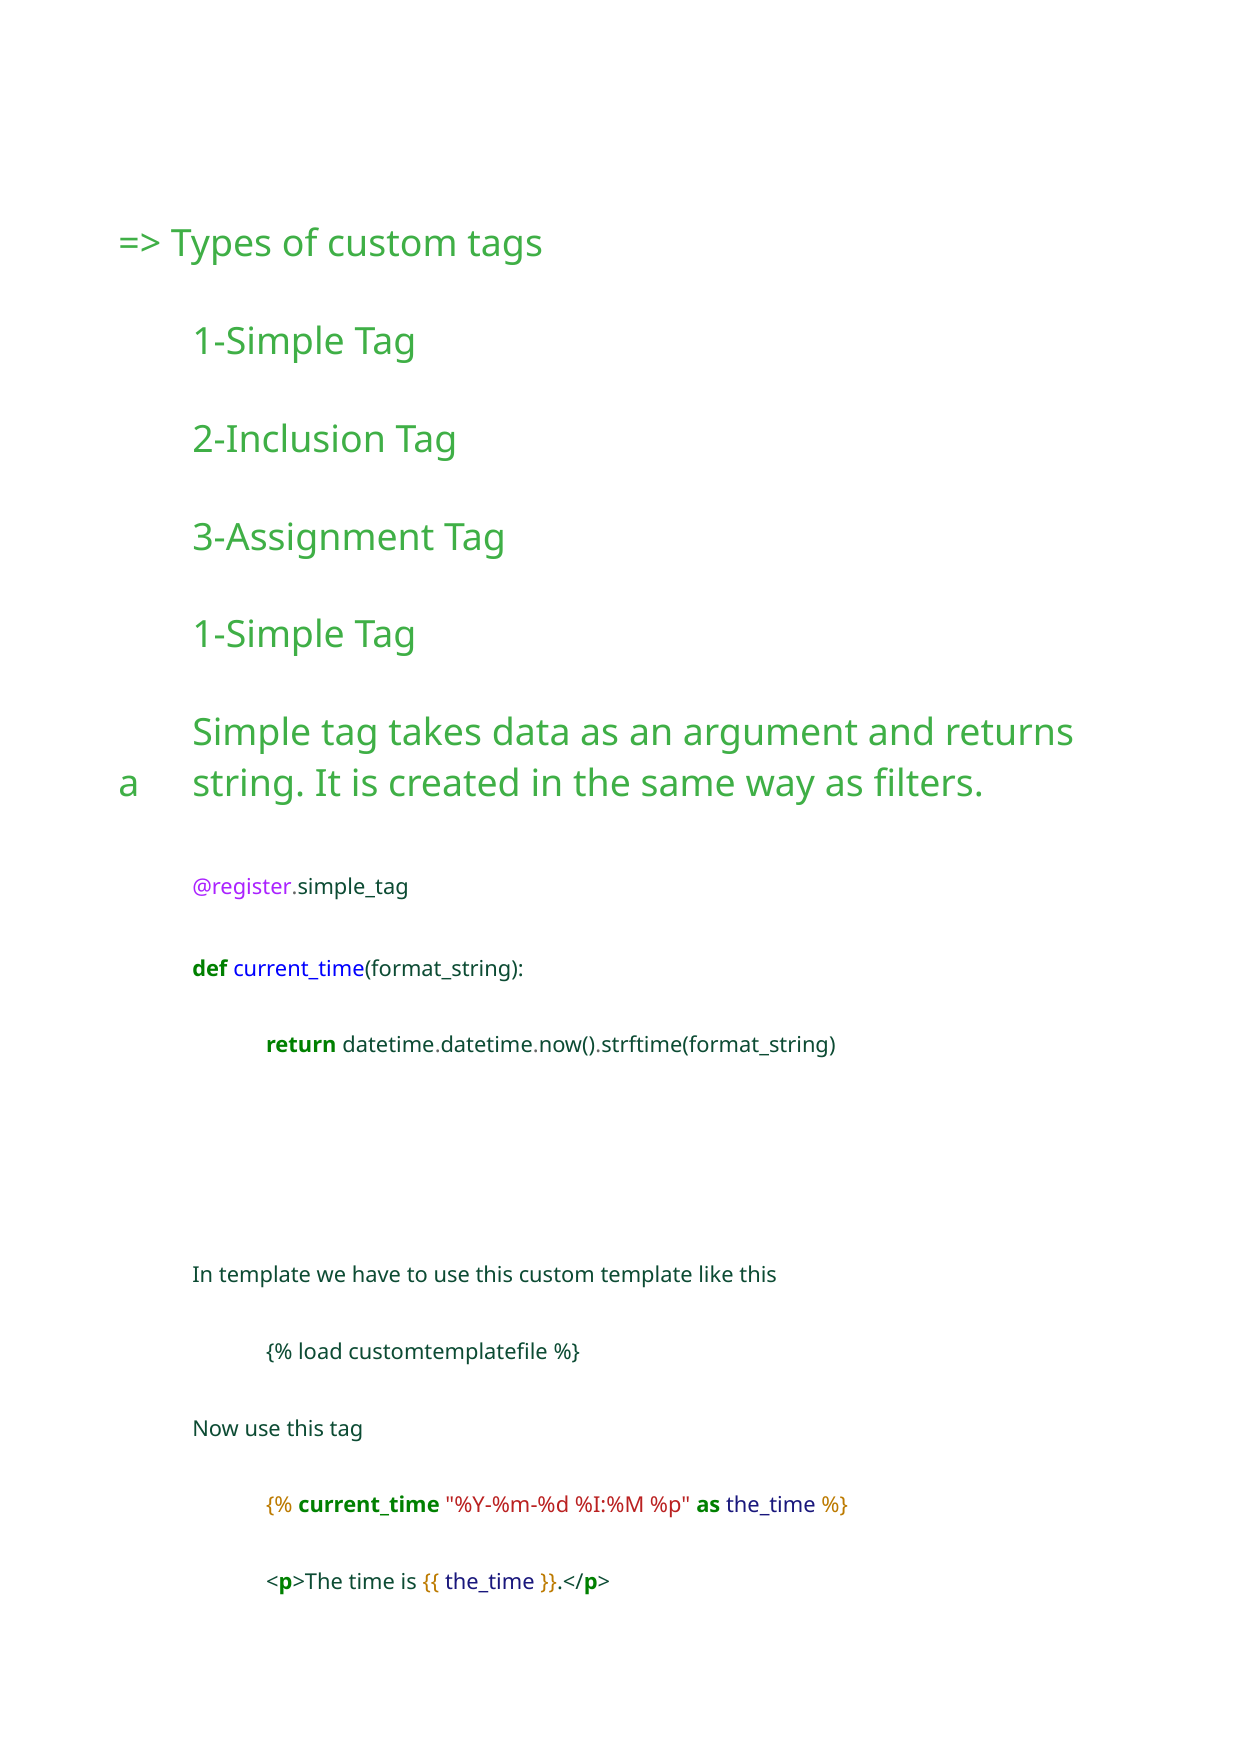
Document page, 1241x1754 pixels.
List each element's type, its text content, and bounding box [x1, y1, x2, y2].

text return datetime.datetime.now().strftime(format_string) [118, 1029, 1091, 1059]
text => Types of custom tags [118, 216, 1091, 267]
text 1-Simple Tag [118, 314, 1091, 365]
text Simple tag takes data as an argument and returns a string. It is created in the same way as filters. [118, 706, 1091, 808]
text 2-Inclusion Tag [118, 412, 1091, 463]
text @register.simple_tag [118, 854, 1091, 906]
text In template we have to use this custom template like this [118, 1259, 1091, 1289]
text {% load customtemplatefile %} [118, 1336, 1091, 1366]
text {% current_time "%Y-%m-%d %I:%M %p" as the_time %} [118, 1489, 1091, 1519]
text <p>The time is {{ the_time }}.</p> [118, 1566, 1091, 1596]
text def current_time(format_string): [118, 952, 1091, 982]
text Now use this tag [118, 1412, 1091, 1442]
text 1-Simple Tag [118, 608, 1091, 659]
text 3-Assignment Tag [118, 510, 1091, 561]
